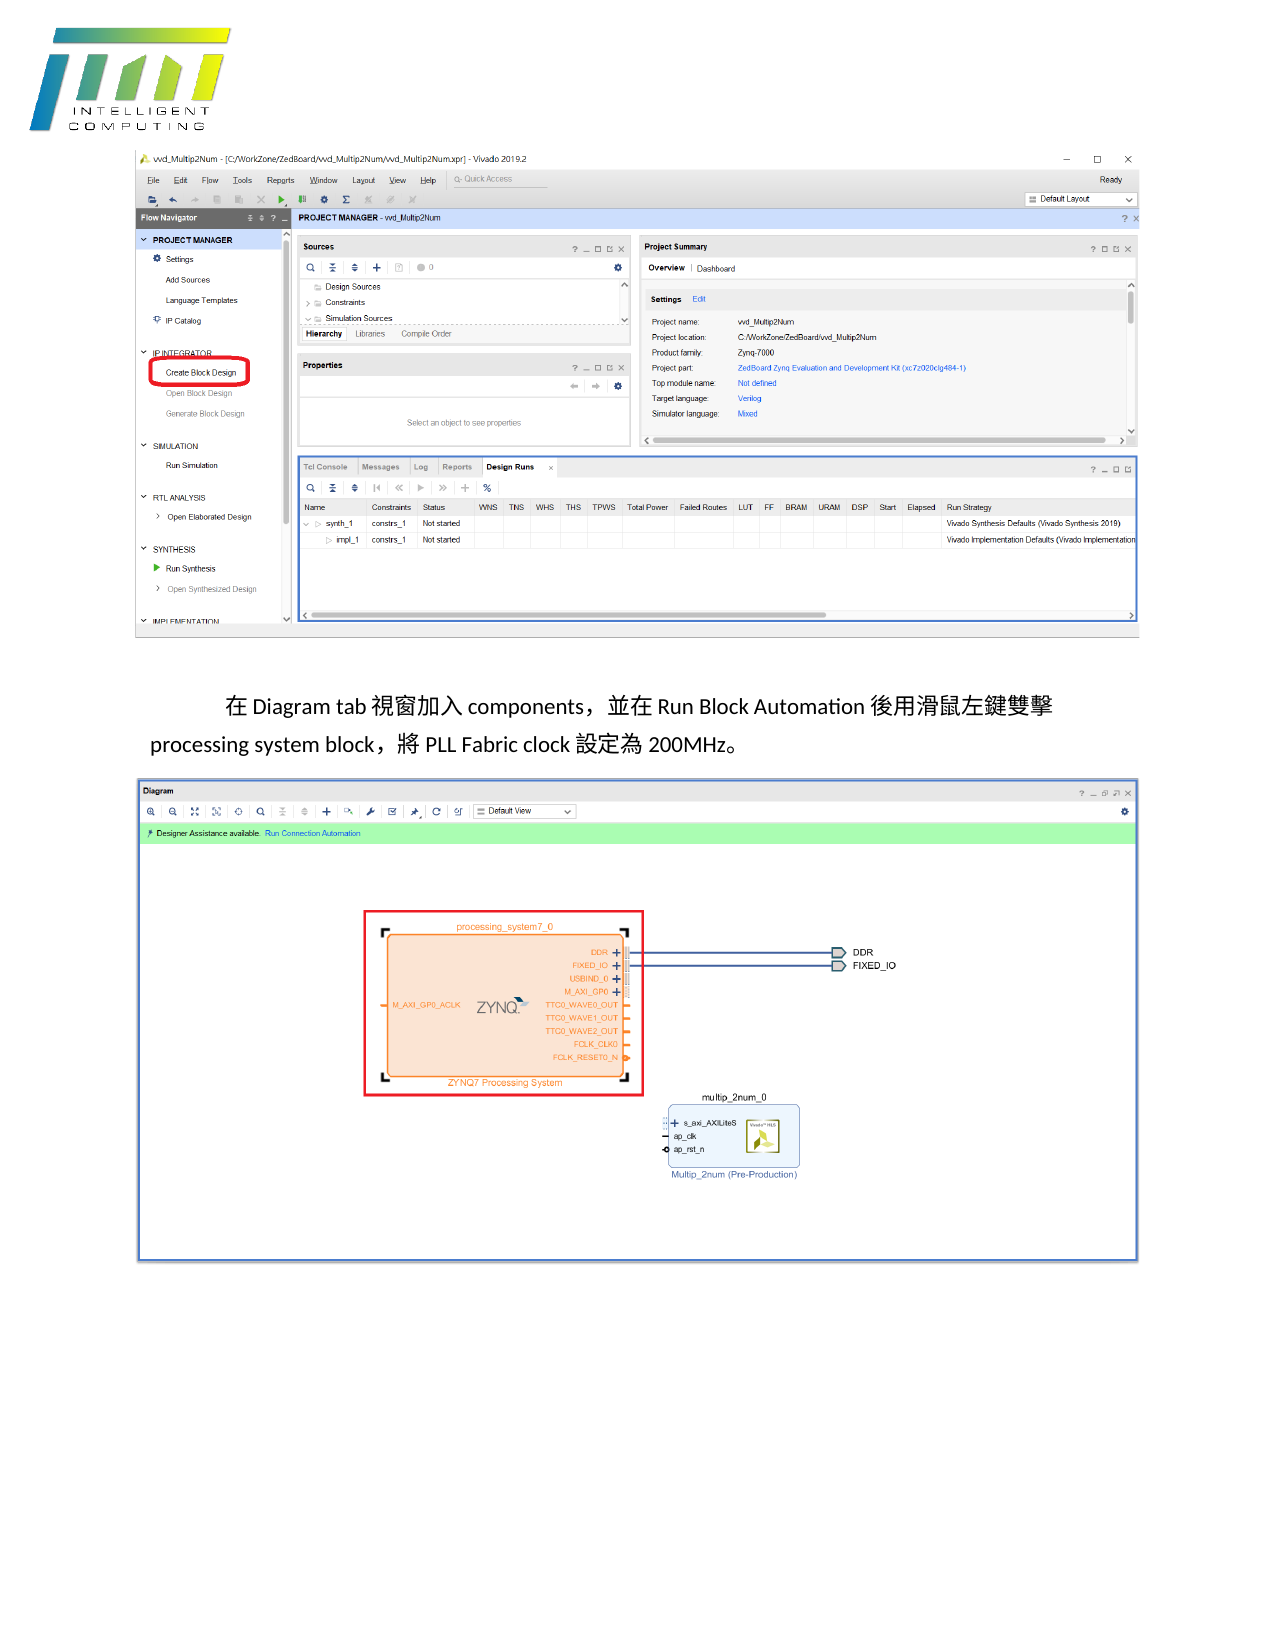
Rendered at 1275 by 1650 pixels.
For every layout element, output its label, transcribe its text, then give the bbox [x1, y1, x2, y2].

text 在Diagram tab視窗加入components，並在Run Block Automation後用滑鼠左鍵雙擊processing system block，將PLL Fabric clock設定為200MHz。 [150, 688, 1125, 759]
